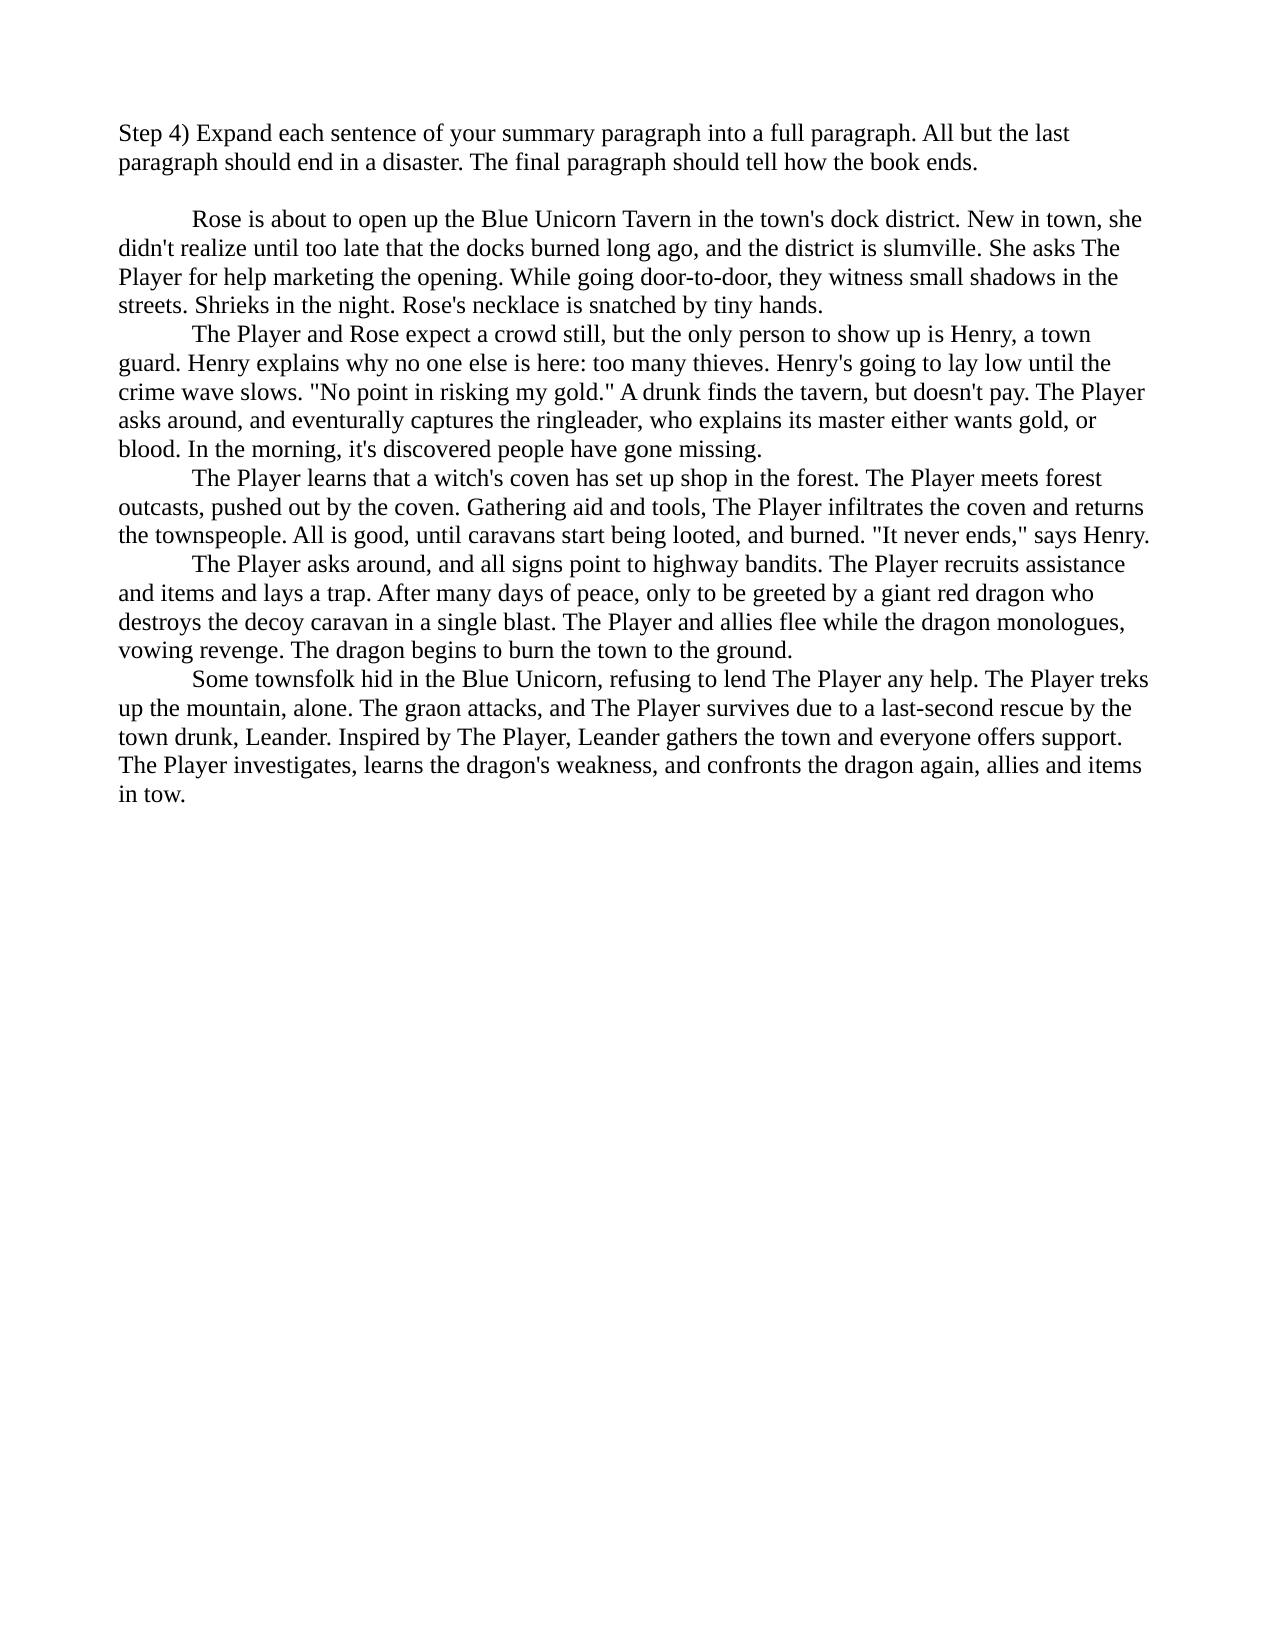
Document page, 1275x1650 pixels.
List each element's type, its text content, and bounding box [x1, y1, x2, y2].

text The Player asks around, and all signs point to highway bandits. The Player recruits assistance and items and lays a trap. After many days of peace, only to be greeted by a giant red dragon who destroys the decoy caravan in a single blast. The Player and allies flee while the dragon monologues, vowing revenge. The dragon begins to burn the town to the ground. [118, 549, 1157, 664]
text The Player learns that a witch's coven has set up shop in the forest. The Player meets forest outcasts, pushed out by the coven. Gathering aid and tools, The Player infiltrates the coven and returns the townspeople. All is good, until caravans start being looted, and burned. "It never ends," says Henry. [118, 463, 1157, 549]
text Some townsfolk hid in the Blue Unicorn, refusing to lend The Player any help. The Player treks up the mountain, alone. The graon attacks, and The Player survives due to a last-second rescue by the town drunk, Leander. Inspired by The Player, Leander gathers the town and everyone offers support. The Player investigates, learns the dragon's weakness, and confronts the dragon again, allies and items in tow. [118, 664, 1157, 808]
text The Player and Rose expect a crowd still, but the only person to show up is Henry, a town guard. Henry explains why no one else is here: too many thieves. Henry's going to lay low until the crime wave slows. "No point in risking my gold." A drunk finds the tavern, but doesn't pay. The Player asks around, and eventurally captures the ringleader, who explains its master either wants gold, or blood. In the morning, it's discovered people have gone missing. [118, 319, 1157, 463]
text Rose is about to open up the Blue Unicorn Tavern in the town's dock district. New in town, she didn't realize until too late that the docks burned long ago, and the district is slumville. She asks The Player for help marketing the opening. While going door-to-door, they witness small shadows in the streets. Shrieks in the night. Rose's necklace is snatched by tiny hands. [118, 204, 1157, 319]
text Step 4) Expand each sentence of your summary paragraph into a full paragraph. All but the last paragraph should end in a disaster. The final paragraph should tell how the book ends. [118, 118, 1157, 176]
